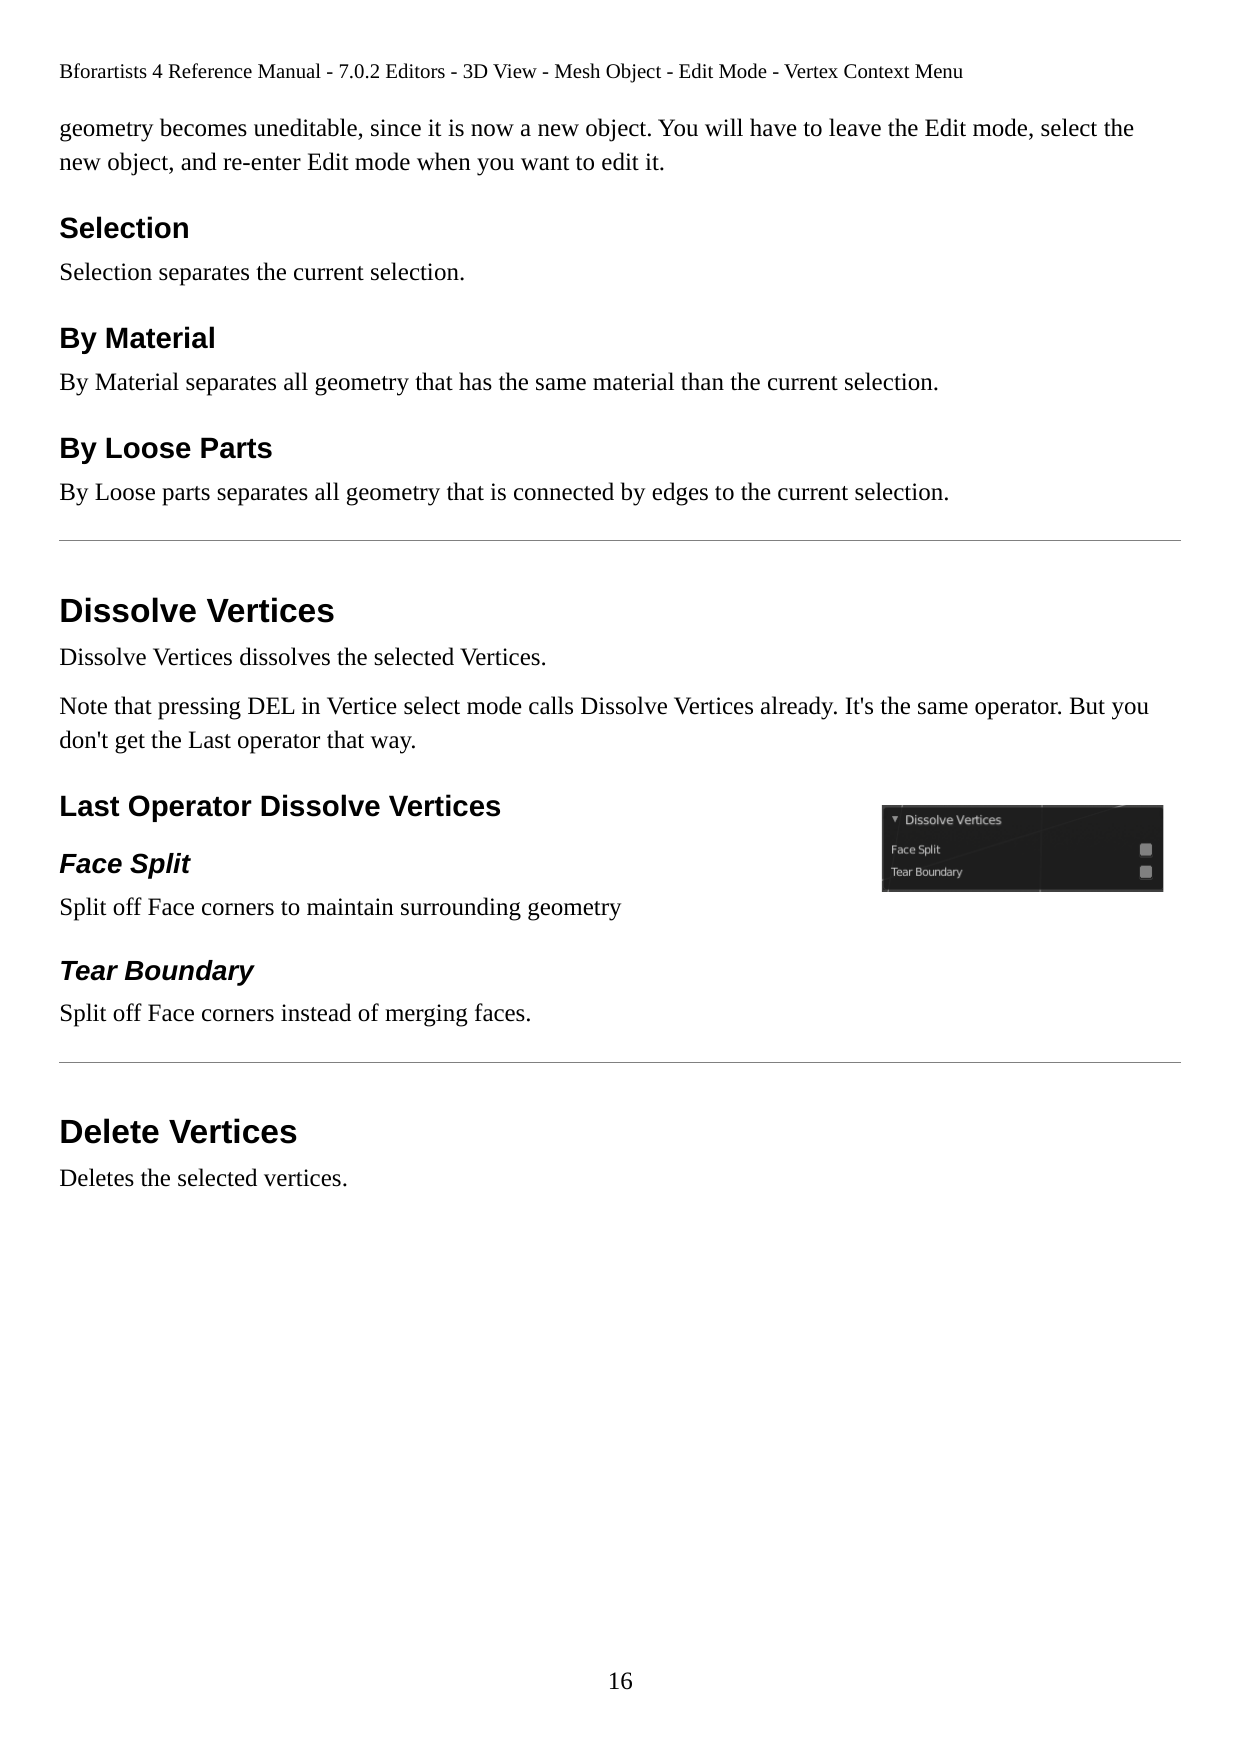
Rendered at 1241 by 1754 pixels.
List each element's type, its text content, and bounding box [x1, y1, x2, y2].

text By Material separates all geometry that has the same material than the current selection. [59, 367, 1181, 396]
subtitle By Loose Parts [59, 431, 1181, 464]
subtitle Face Split [59, 848, 881, 880]
subtitle By Material [59, 321, 1181, 354]
subtitle Delete Vertices [59, 1112, 1181, 1151]
text Split off Face corners to maintain surrounding geometry [59, 892, 1181, 921]
subtitle Selection [59, 211, 1181, 244]
subtitle Last Operator Dissolve Vertices [59, 789, 1181, 823]
text By Loose parts separates all geometry that is connected by edges to the current selection. [59, 477, 1181, 506]
subtitle Dissolve Vertices [59, 591, 1181, 629]
subtitle [1164, 848, 1181, 880]
text geometry becomes uneditable, since it is now a new object. You will have to leave the Edit mode, select the new object, and re-enter Edit mode when you want to edit it. [59, 113, 1181, 176]
subtitle Tear Boundary [59, 954, 1181, 986]
text Dissolve Vertices dissolves the selected Vertices. [59, 642, 1181, 671]
text Selection separates the current selection. [59, 257, 1181, 286]
text Deletes the selected vertices. [59, 1163, 1181, 1192]
picture [881, 805, 1164, 892]
text Note that pressing DEL in Vertice select mode calls Dissolve Vertices already. It's the same operator. But you don't get the Last operator that way. [59, 691, 1181, 754]
text Split off Face corners instead of merging faces. [59, 998, 1181, 1027]
